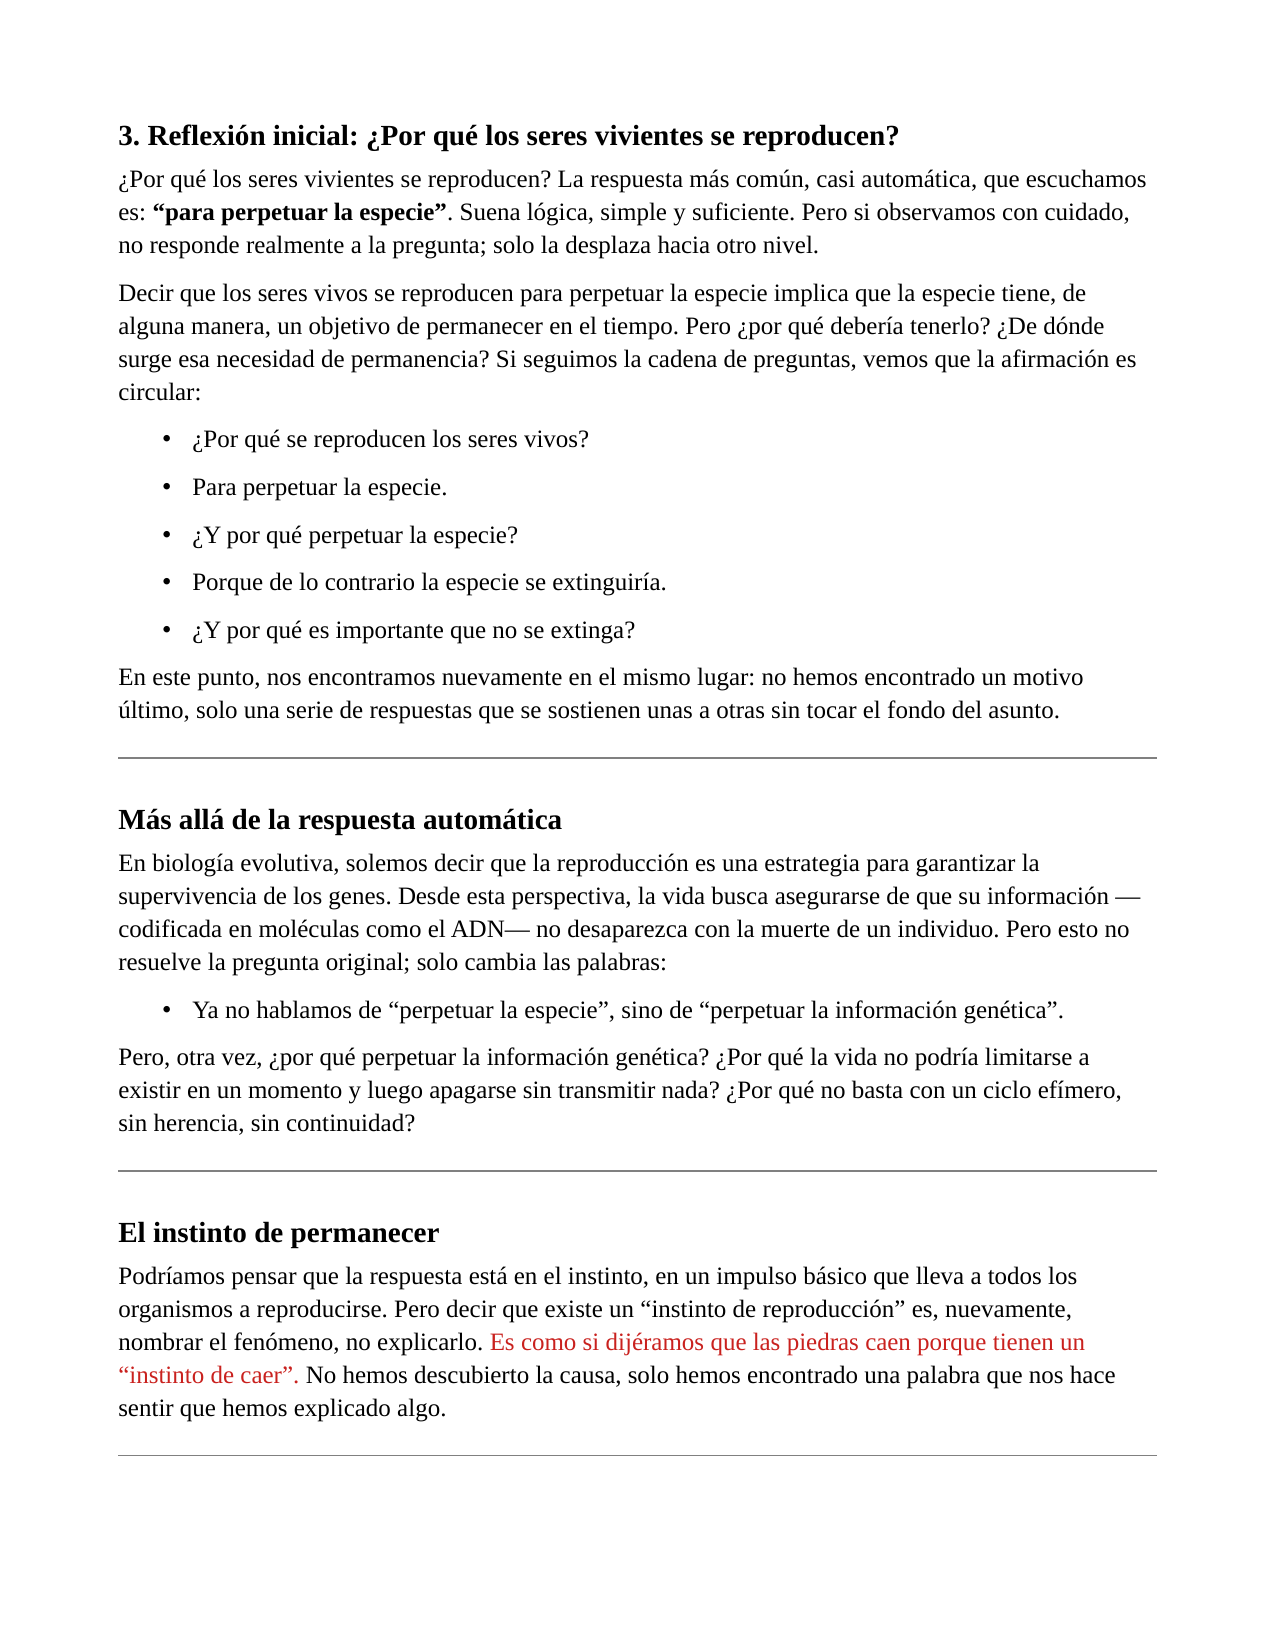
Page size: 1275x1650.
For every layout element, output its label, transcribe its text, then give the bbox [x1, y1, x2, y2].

list ¿Por qué se reproducen los seres vivos? [162, 424, 1157, 453]
text Podríamos pensar que la respuesta está en el instinto, en un impulso básico que lleva a todos los organismos a reproducirse. Pero decir que existe un “instinto de reproducción” es, nuevamente, nombrar el fenómeno, no explicarlo. Es como si dijéramos que las piedras caen porque tienen un “instinto de caer”. No hemos descubierto la causa, solo hemos encontrado una palabra que nos hace sentir que hemos explicado algo. [118, 1261, 1157, 1422]
list Ya no hablamos de “perpetuar la especie”, sino de “perpetuar la información genética”. [162, 995, 1157, 1023]
text ¿Por qué los seres vivientes se reproducen? La respuesta más común, casi automática, que escuchamos es: “para perpetuar la especie”. Suena lógica, simple y suficiente. Pero si observamos con cuidado, no responde realmente a la pregunta; solo la desplaza hacia otro nivel. [118, 164, 1157, 259]
text En este punto, nos encontramos nuevamente en el mismo lugar: no hemos encontrado un motivo último, solo una serie de respuestas que se sostienen unas a otras sin tocar el fondo del asunto. [118, 662, 1157, 724]
list Para perpetuar la especie. [162, 472, 1157, 501]
list ¿Y por qué perpetuar la especie? [162, 520, 1157, 548]
text Decir que los seres vivos se reproducen para perpetuar la especie implica que la especie tiene, de alguna manera, un objetivo de permanecer en el tiempo. Pero ¿por qué debería tenerlo? ¿De dónde surge esa necesidad de permanencia? Si seguimos la cadena de preguntas, vemos que la afirmación es circular: [118, 278, 1157, 406]
text Pero, otra vez, ¿por qué perpetuar la información genética? ¿Por qué la vida no podría limitarse a existir en un momento y luego apagarse sin transmitir nada? ¿Por qué no basta con un ciclo efímero, sin herencia, sin continuidad? [118, 1042, 1157, 1137]
subtitle Más allá de la respuesta automática [118, 802, 1157, 836]
list ¿Y por qué es importante que no se extinga? [162, 615, 1157, 644]
list Porque de lo contrario la especie se extinguiría. [162, 567, 1157, 596]
subtitle El instinto de permanecer [118, 1215, 1157, 1248]
subtitle 3. Reflexión inicial: ¿Por qué los seres vivientes se reproducen? [118, 118, 1157, 152]
text En biología evolutiva, solemos decir que la reproducción es una estrategia para garantizar la supervivencia de los genes. Desde esta perspectiva, la vida busca asegurarse de que su información —codificada en moléculas como el ADN— no desaparezca con la muerte de un individuo. Pero esto no resuelve la pregunta original; solo cambia las palabras: [118, 848, 1157, 976]
